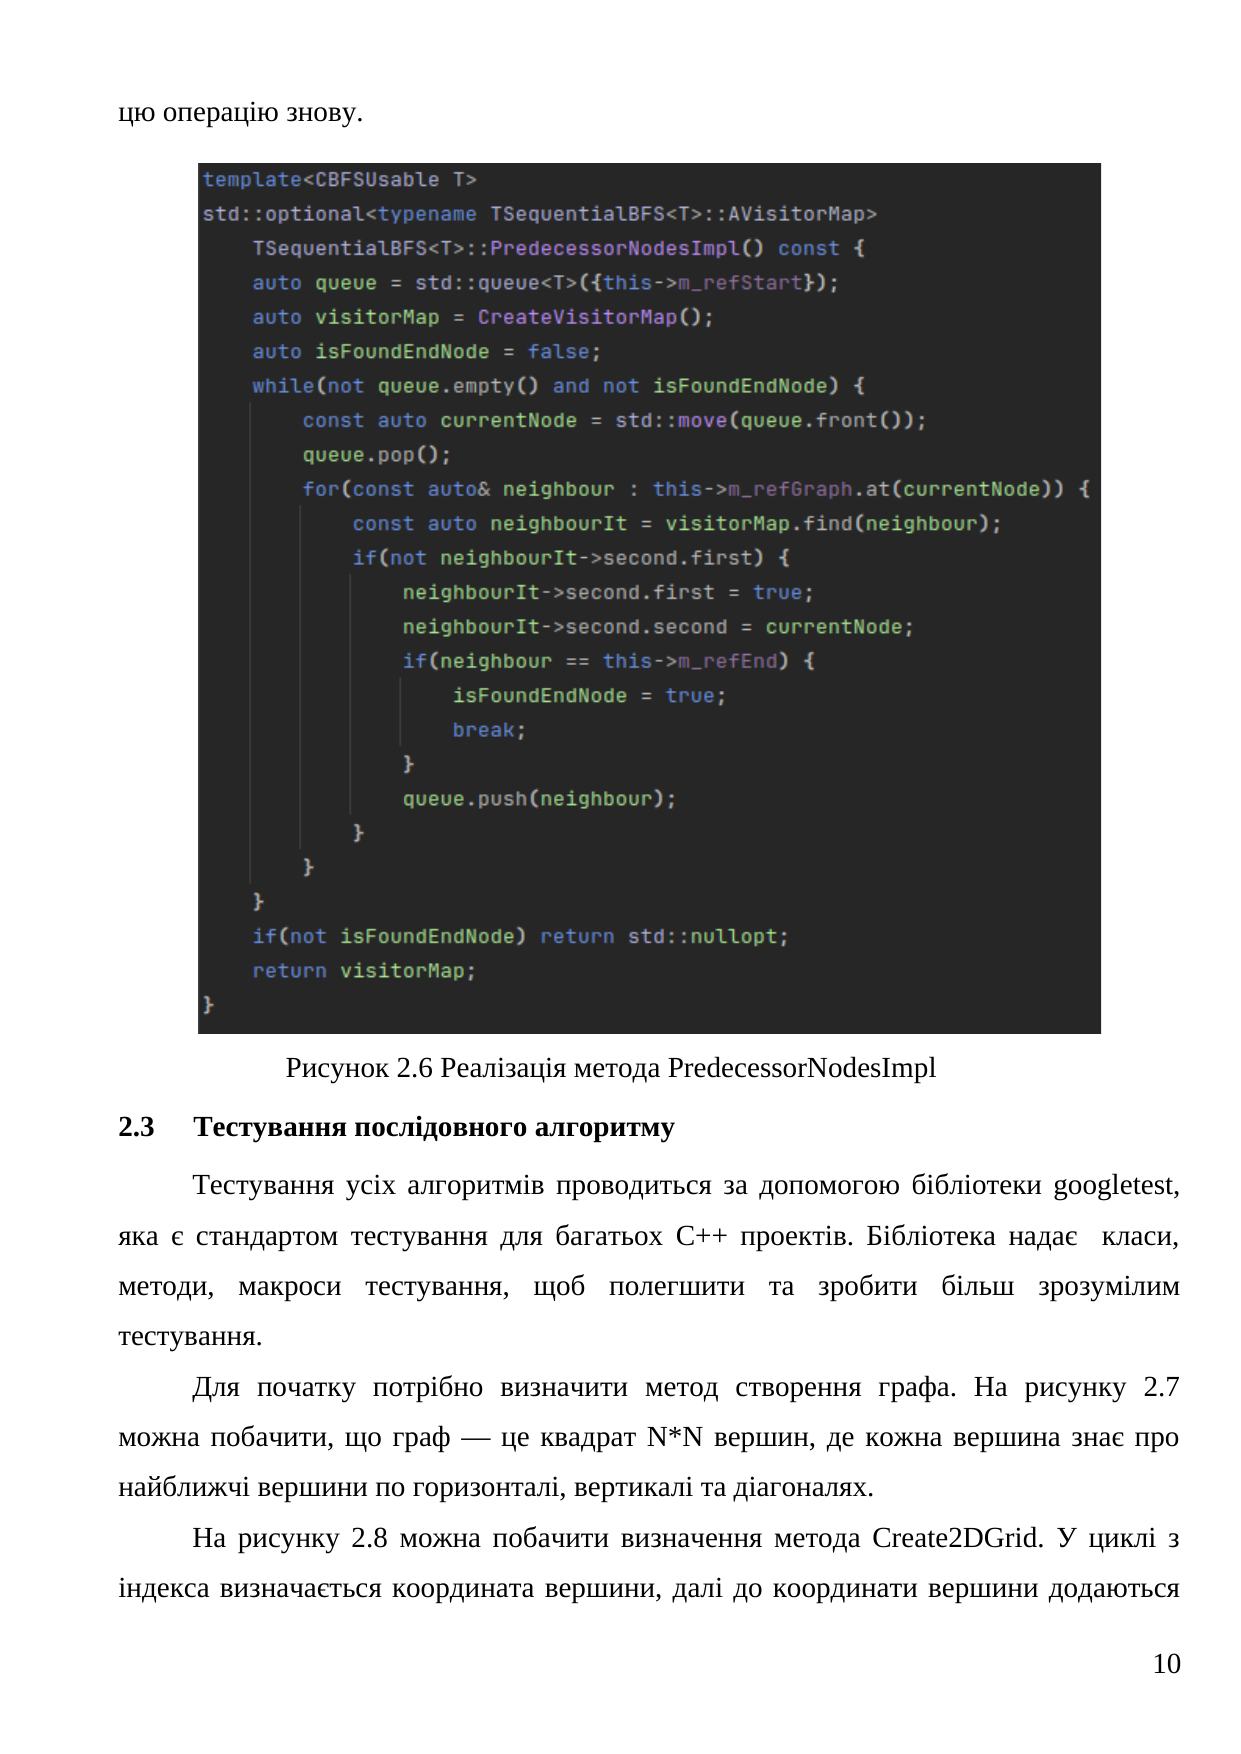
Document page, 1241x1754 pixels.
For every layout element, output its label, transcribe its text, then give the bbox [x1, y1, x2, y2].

text цю операцію знову. [118, 94, 1181, 128]
picture [198, 163, 1102, 1034]
text Тестування усіх алгоритмів проводиться за допомогою бібліотеки googletest, яка є стандартом тестування для багатьох С++ проектів. Бібліотека надає класи, методи, макроси тестування, щоб полегшити та зробити більш зрозумілим тестування. [118, 1167, 1181, 1352]
text Для початку потрібно визначити метод створення графа. На рисунку 2.7 можна побачити, що граф — це квадрат N*N вершин, де кожна вершина знає про найближчі вершини по горизонталі, вертикалі та діагоналях. [118, 1369, 1181, 1503]
subtitle Тестування послідовного алгоритму [118, 1109, 1181, 1142]
list Реалізація метода PredecessorNodesImpl [118, 1050, 1181, 1084]
text На рисунку 2.8 можна побачити визначення метода Create2DGrid. У циклі з індекса визначається координата вершини, далі до координати вершини додаються [118, 1520, 1181, 1603]
